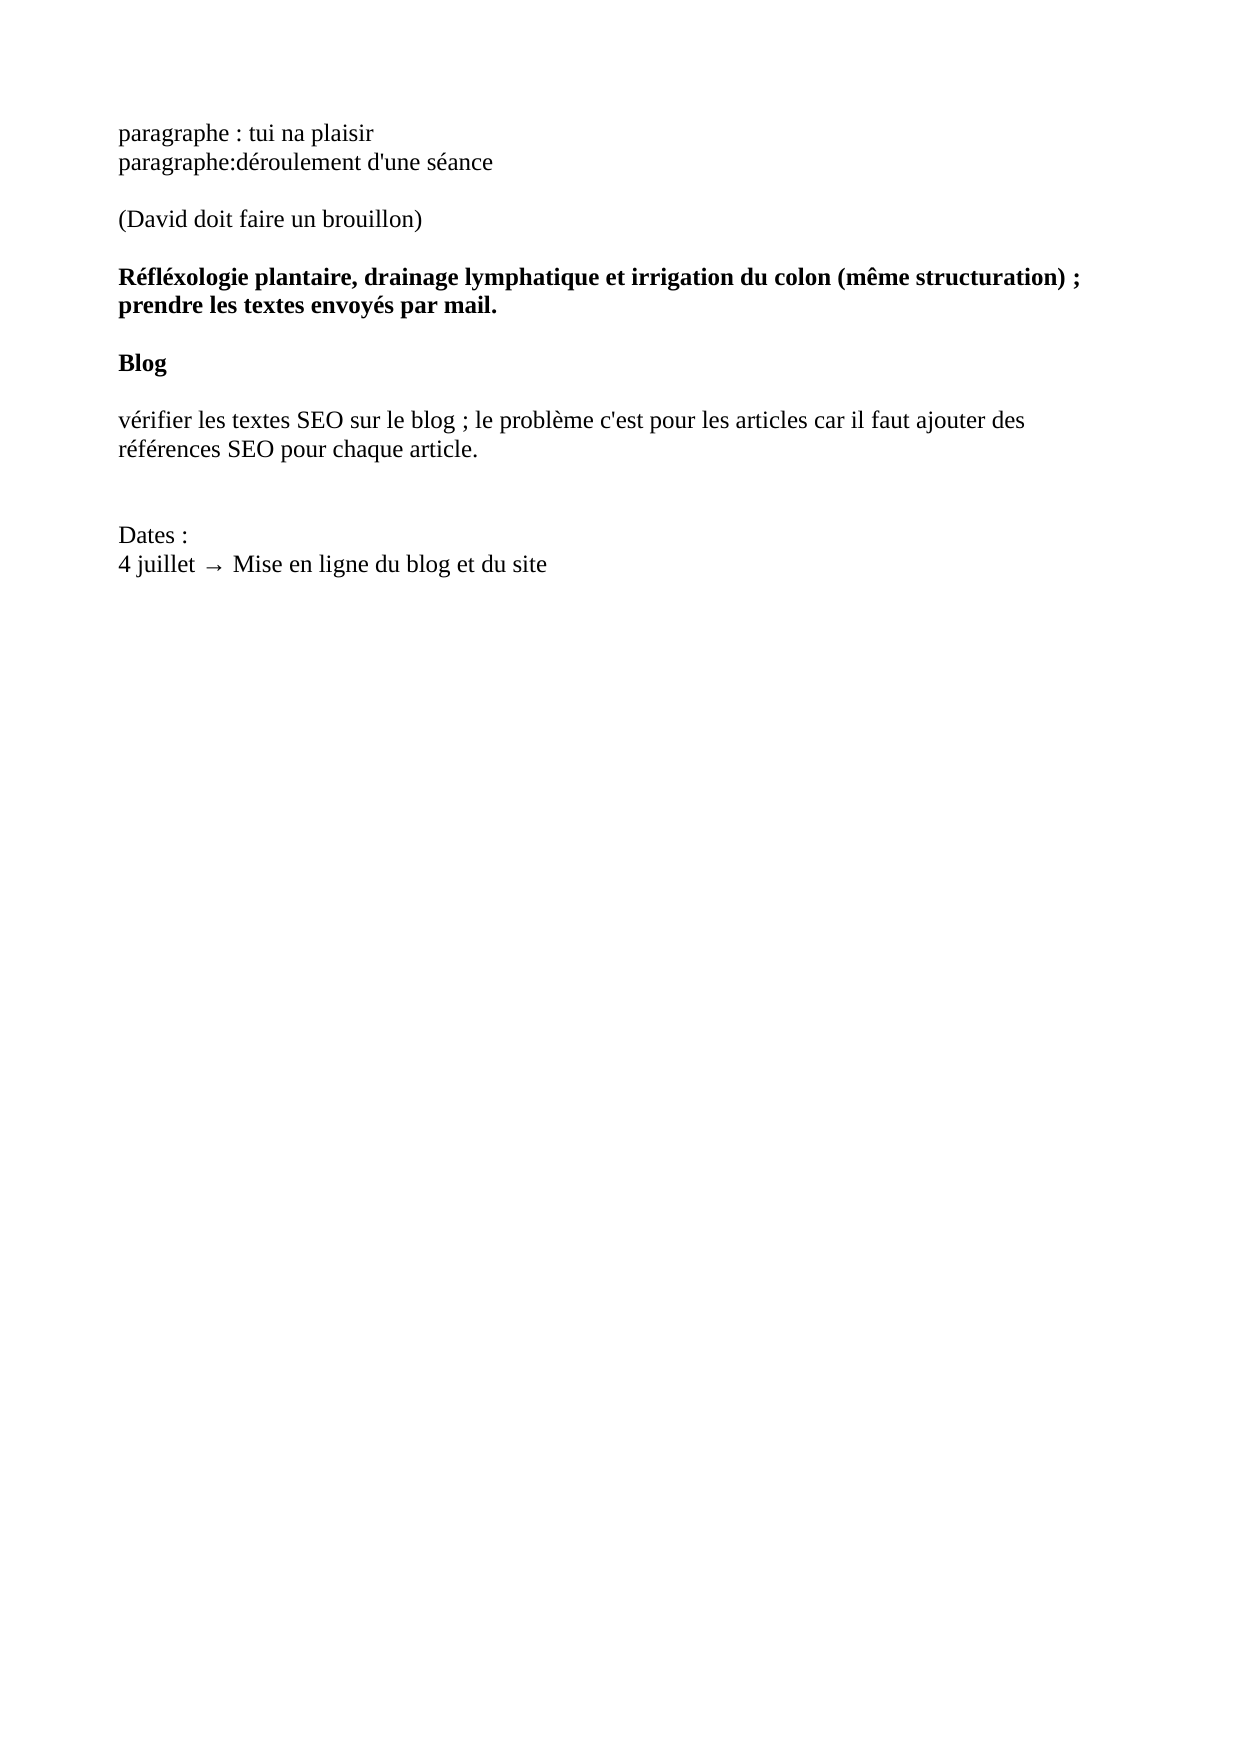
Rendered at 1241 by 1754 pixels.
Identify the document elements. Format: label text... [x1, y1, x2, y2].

text Blog [118, 348, 1122, 377]
text Dates : [118, 521, 1122, 549]
text paragraphe : tui na plaisir [118, 118, 1122, 147]
text vérifier les textes SEO sur le blog ; le problème c'est pour les articles car il faut ajouter des références SEO pour chaque article. [118, 406, 1122, 463]
text 4 juillet → Mise en ligne du blog et du site [118, 549, 1122, 578]
text Réfléxologie plantaire, drainage lymphatique et irrigation du colon (même structuration) ; prendre les textes envoyés par mail. [118, 262, 1122, 319]
text paragraphe:déroulement d'une séance [118, 147, 1122, 176]
text (David doit faire un brouillon) [118, 204, 1122, 233]
